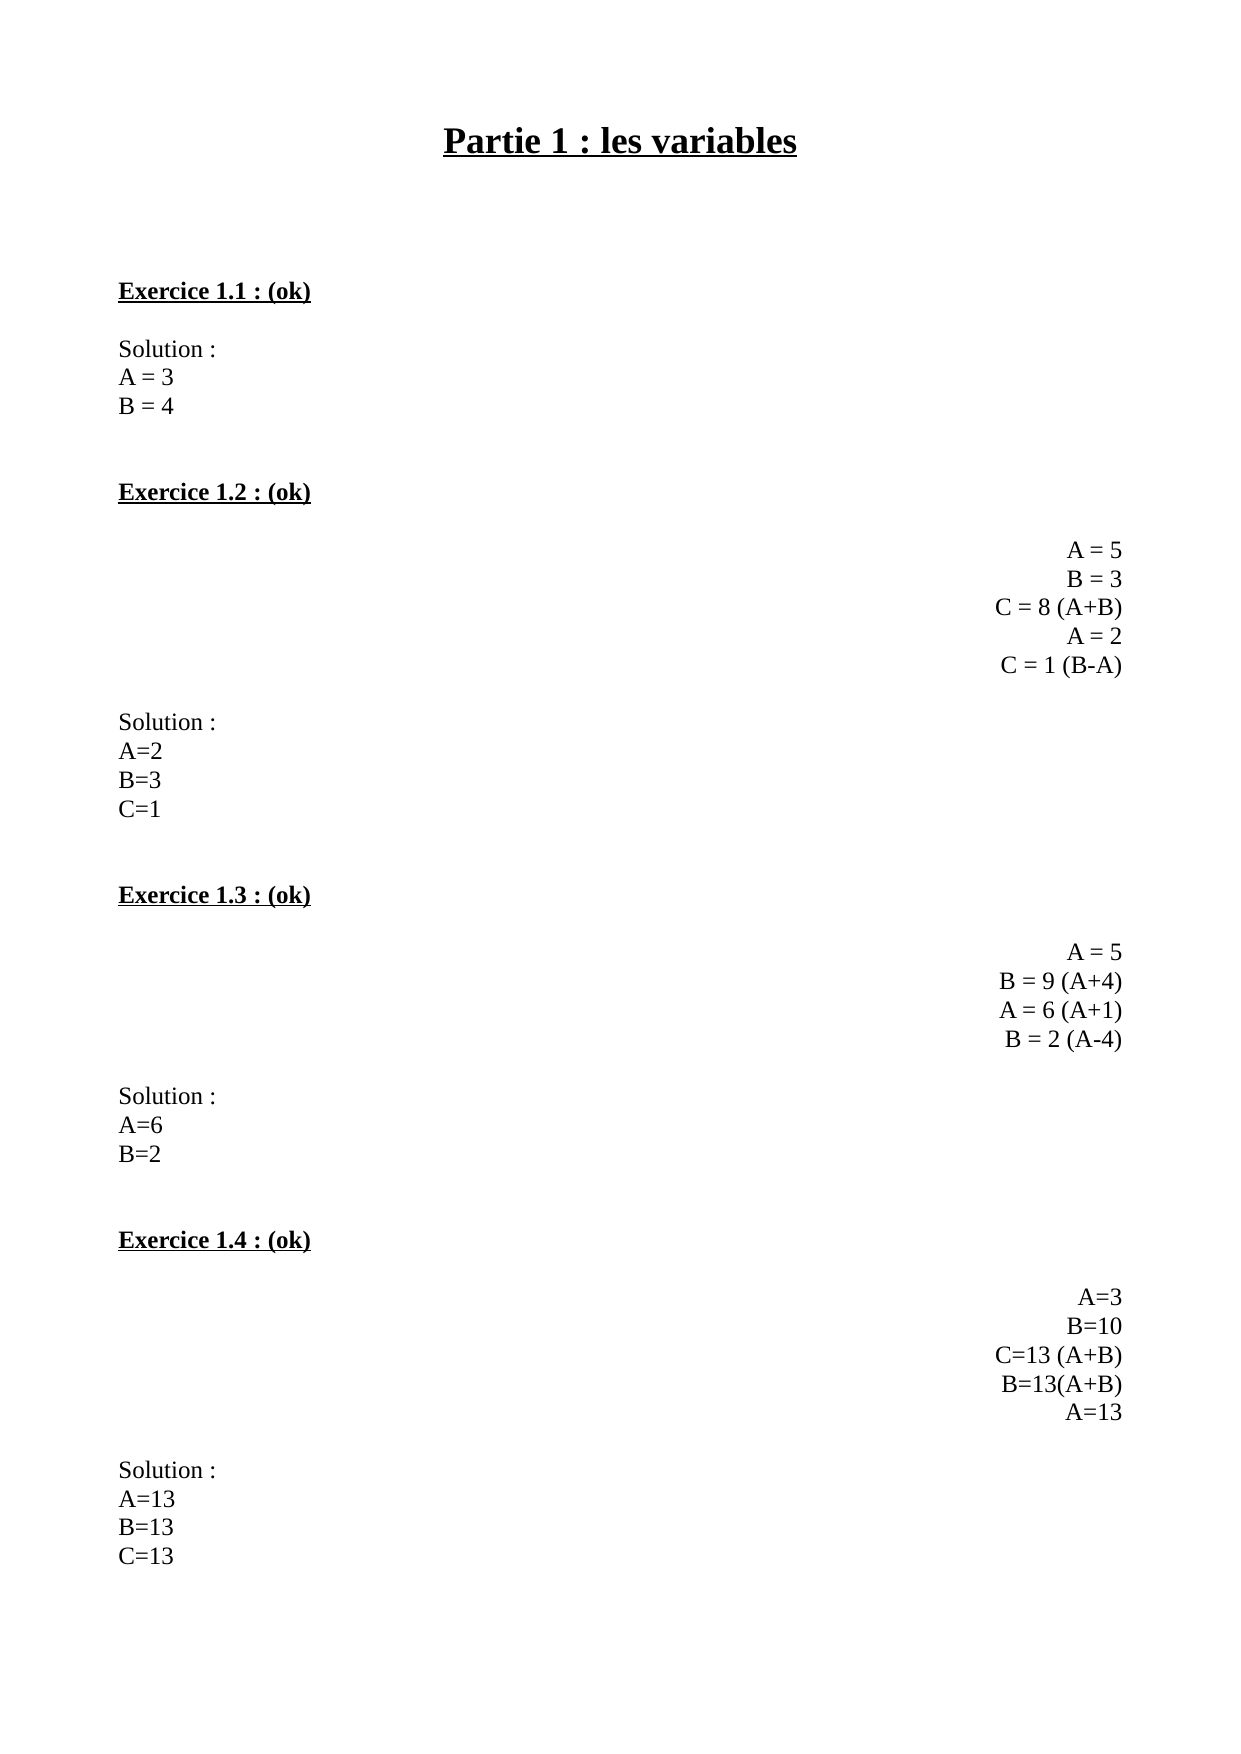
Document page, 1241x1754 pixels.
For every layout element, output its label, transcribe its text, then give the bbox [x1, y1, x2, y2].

text C=13 (A+B) [118, 1340, 1122, 1369]
text Partie 1 : les variables [118, 118, 1122, 161]
text Exercice 1.1 : (ok) [118, 276, 1122, 305]
text A = 5 [118, 937, 1122, 966]
text B = 4 [118, 391, 1122, 420]
text Exercice 1.4 : (ok) [118, 1225, 1122, 1254]
text B=13 [118, 1512, 1122, 1541]
text B = 2 (A-4) [118, 1024, 1122, 1052]
text C = 1 (B-A) [118, 650, 1122, 679]
text B=10 [118, 1311, 1122, 1340]
text A=6 [118, 1110, 1122, 1139]
text C=13 [118, 1541, 1122, 1570]
text A = 3 [118, 362, 1122, 391]
text B=13(A+B) [118, 1369, 1122, 1397]
text C = 8 (A+B) [118, 592, 1122, 621]
text Solution : [118, 707, 1122, 736]
text A = 6 (A+1) [118, 995, 1122, 1024]
text B = 3 [118, 564, 1122, 592]
text A=3 [118, 1282, 1122, 1311]
text A=13 [118, 1484, 1122, 1512]
text Solution : [118, 1455, 1122, 1484]
text Solution : [118, 334, 1122, 362]
text B = 9 (A+4) [118, 966, 1122, 995]
text C=1 [118, 794, 1122, 822]
text Exercice 1.3 : (ok) [118, 880, 1122, 909]
text Solution : [118, 1081, 1122, 1110]
text A=13 [118, 1397, 1122, 1426]
text B=2 [118, 1139, 1122, 1167]
text B=3 [118, 765, 1122, 794]
text A=2 [118, 736, 1122, 765]
text Exercice 1.2 : (ok) [118, 477, 1122, 506]
text A = 2 [118, 621, 1122, 650]
text A = 5 [118, 535, 1122, 564]
